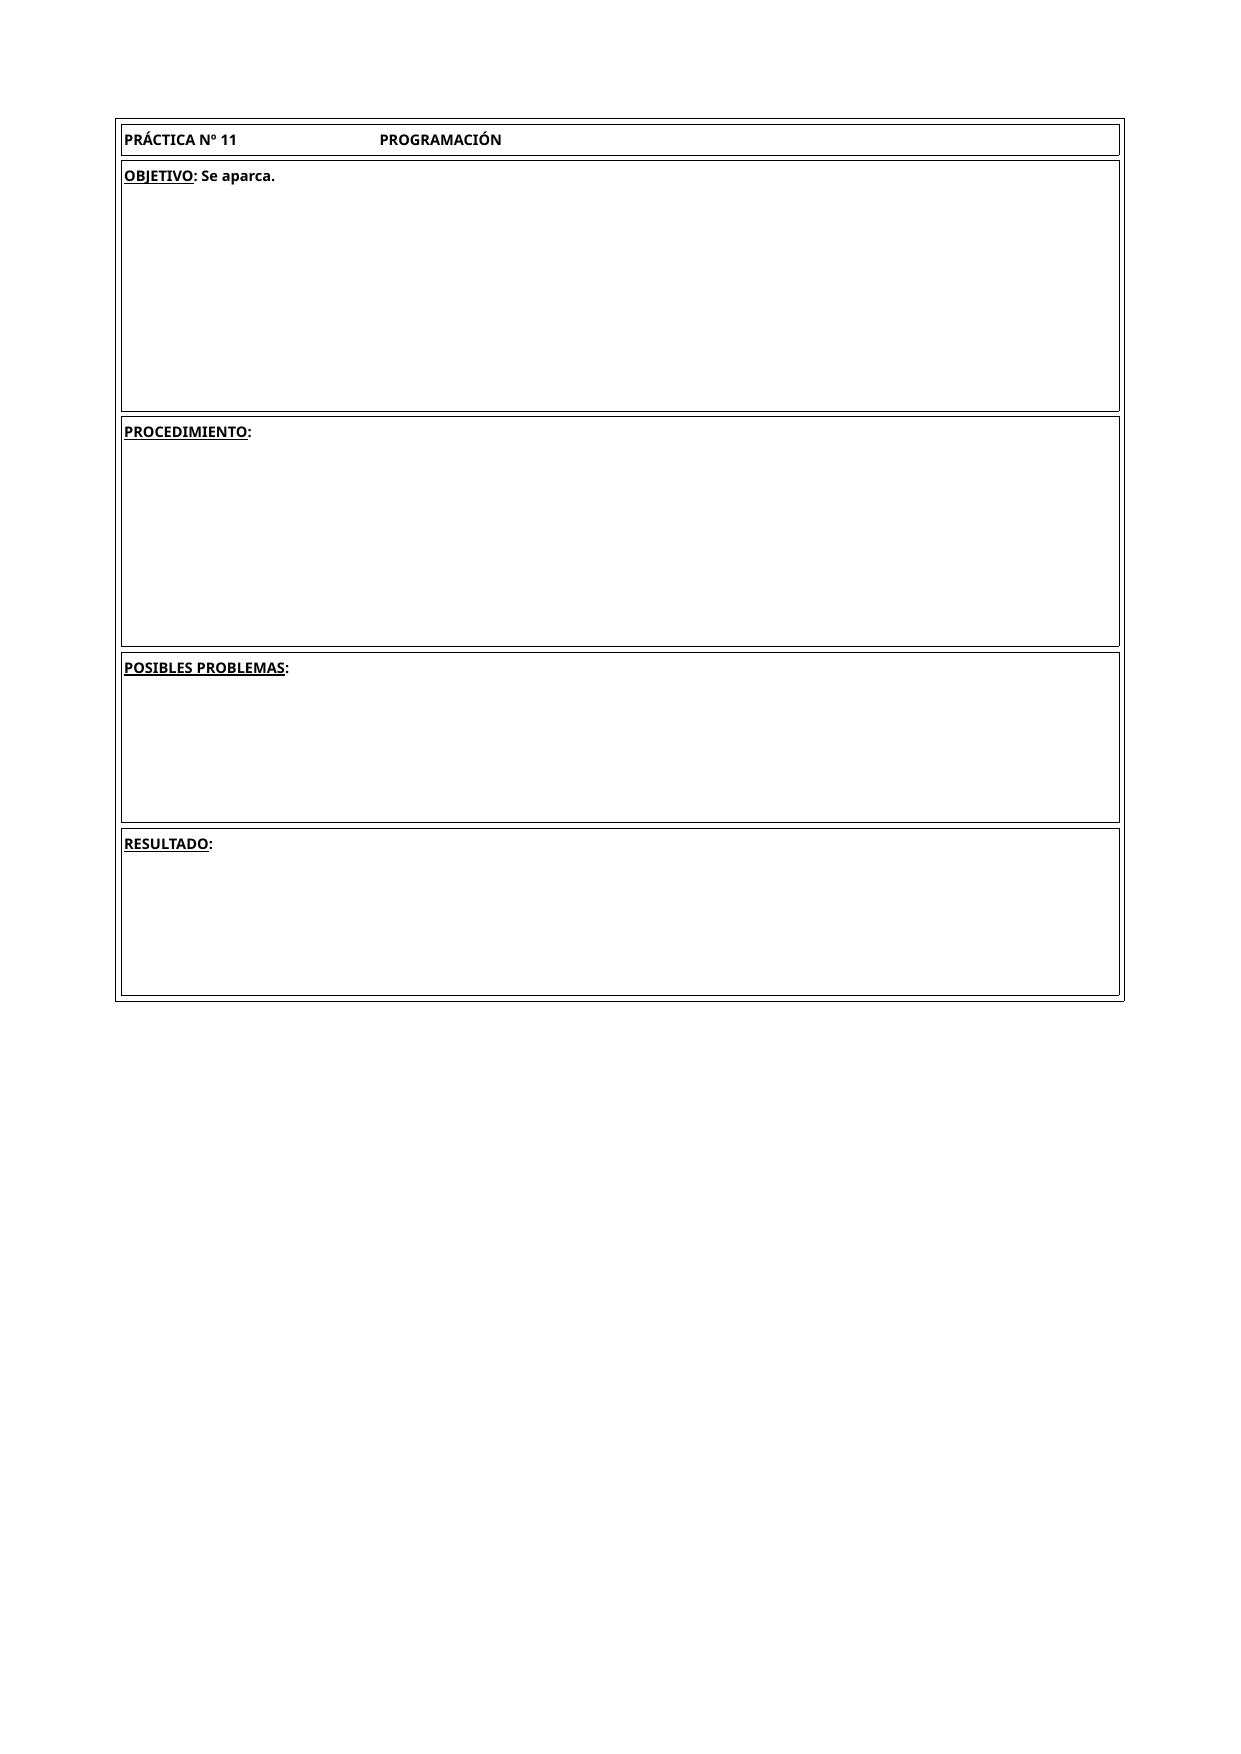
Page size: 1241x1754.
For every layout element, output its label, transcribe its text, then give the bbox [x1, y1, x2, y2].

table_cell POSIBLES PROBLEMAS: [118, 646, 1121, 822]
table_cell OBJETIVO: Se aparca. [118, 155, 1121, 411]
table_header PRÁCTICA Nº 11 [118, 119, 373, 155]
table_header PROGRAMACIÓN [374, 119, 1121, 155]
table_cell PROCEDIMIENTO: [118, 411, 1121, 646]
table_cell RESULTADO: [118, 822, 1121, 995]
